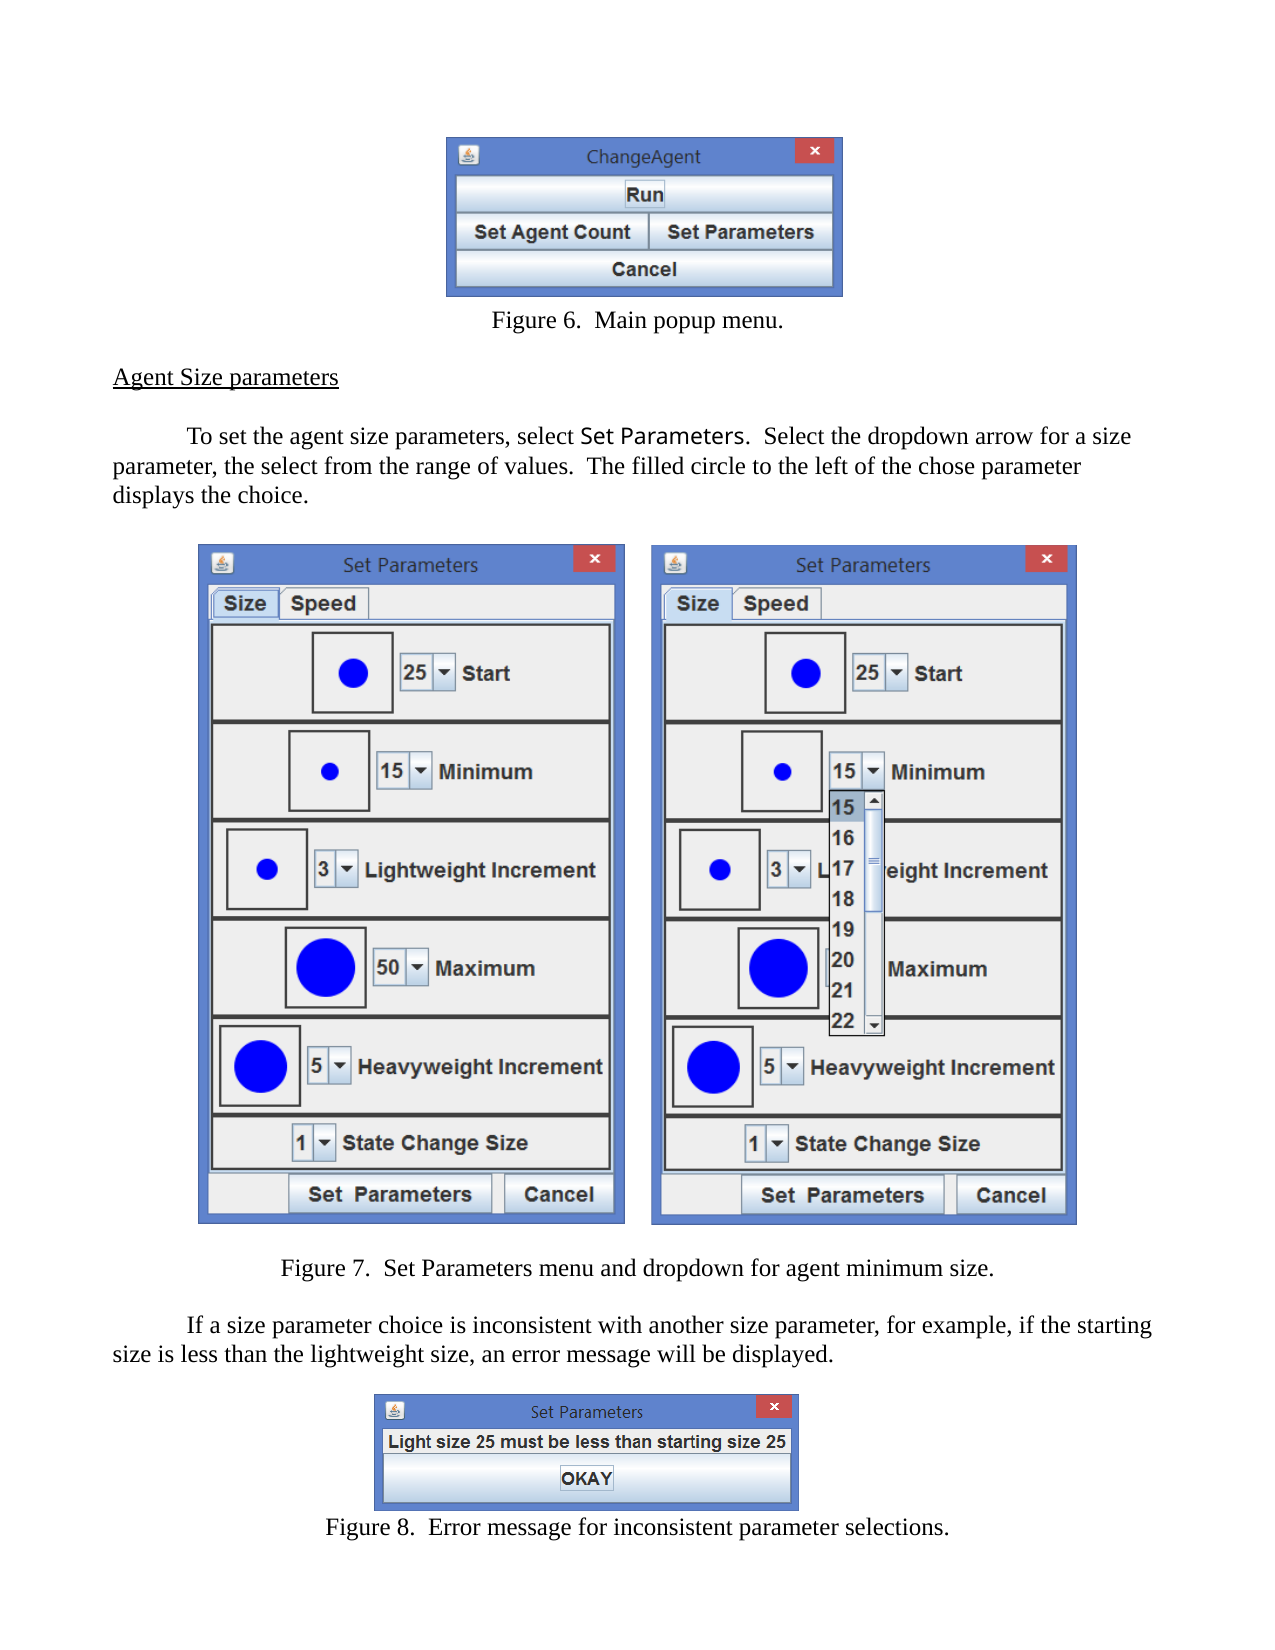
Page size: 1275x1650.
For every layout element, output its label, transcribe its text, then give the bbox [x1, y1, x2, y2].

text Figure 8. Error message for inconsistent parameter selections. [112, 1512, 1162, 1541]
picture [651, 545, 1077, 1225]
text Figure 6. Main popup menu. [112, 305, 1162, 334]
text Figure 7. Set Parameters menu and dropdown for agent minimum size. [112, 1253, 1162, 1282]
picture [446, 137, 843, 297]
text To set the agent size parameters, select Set Parameters. Select the dropdown arrow for a size parameter, the select from the range of values. The filled circle to the left of the chose parameter displays the choice. [112, 420, 1162, 509]
picture [374, 1394, 799, 1511]
text If a size parameter choice is inconsistent with another size parameter, for example, if the starting size is less than the lightweight size, an error message will be displayed. [112, 1311, 1162, 1368]
picture [198, 544, 625, 1224]
text Agent Size parameters [112, 362, 1162, 391]
